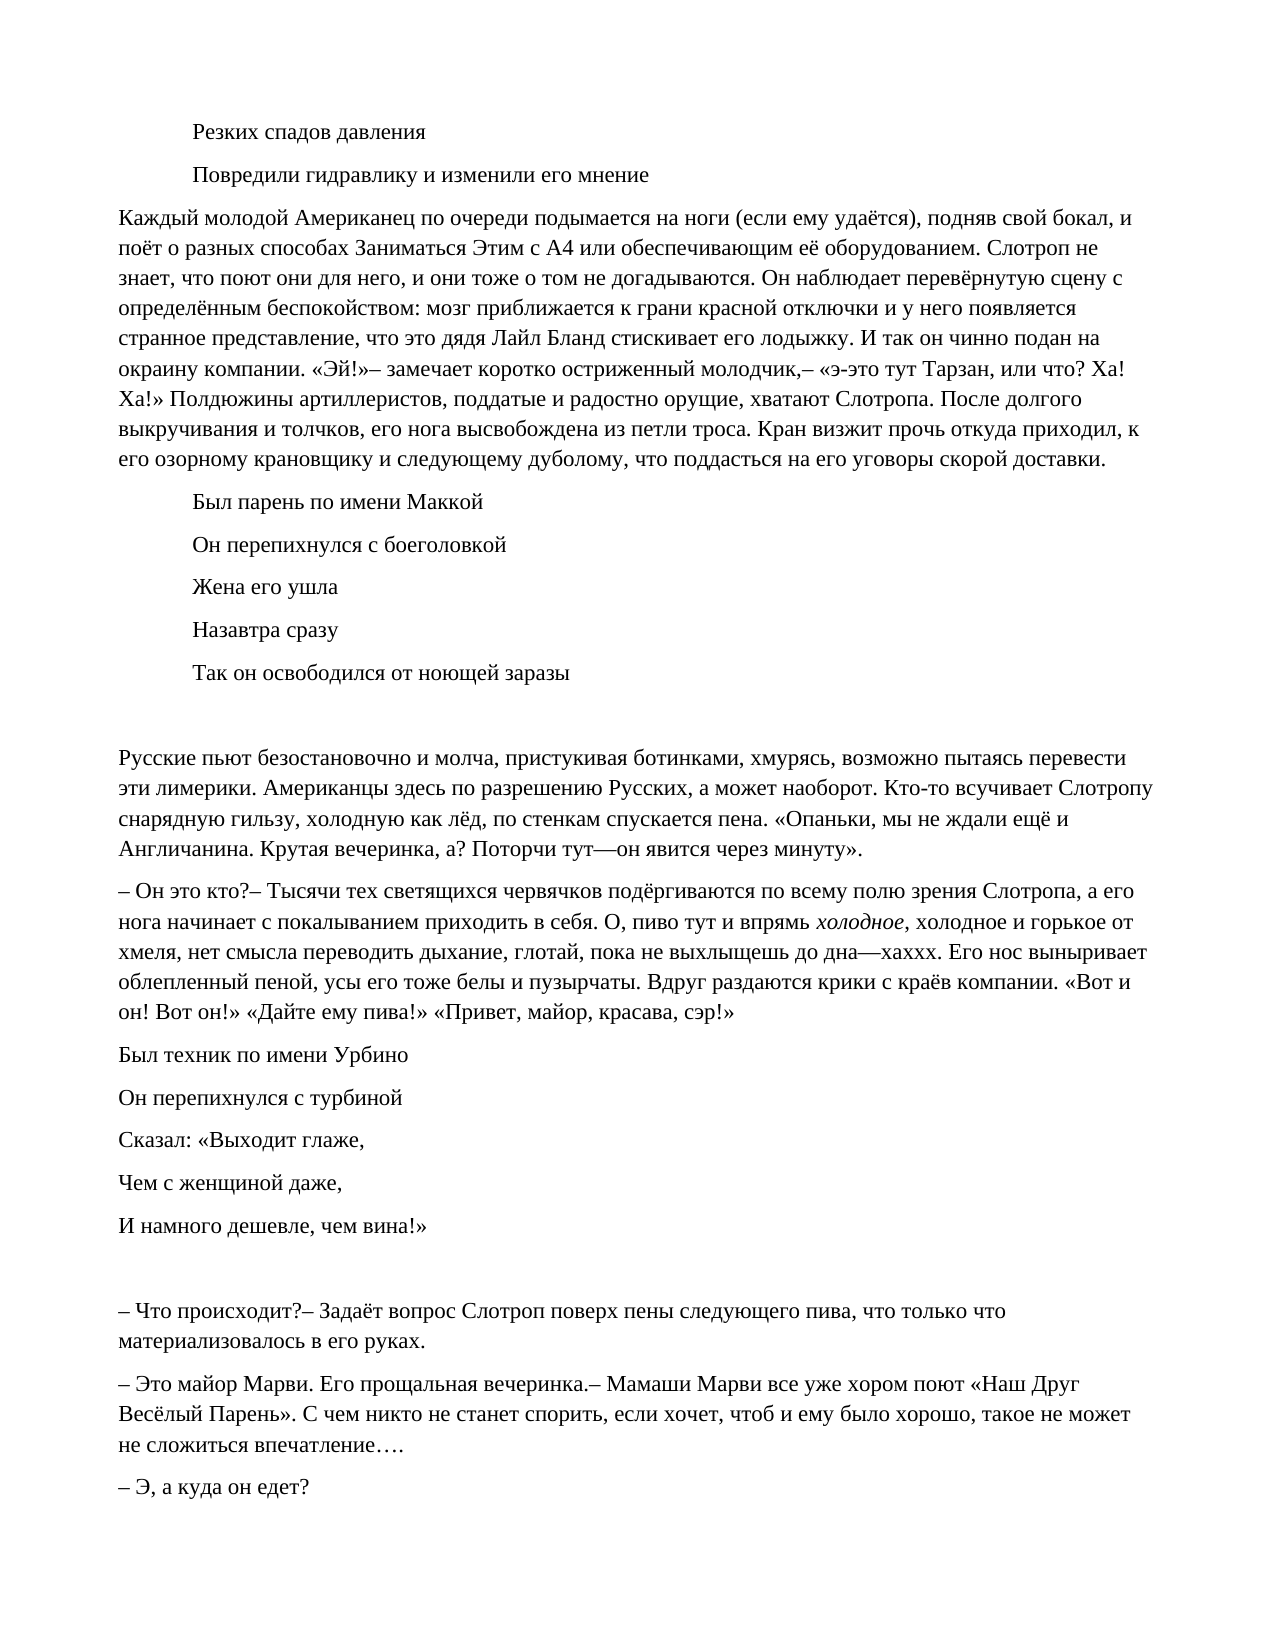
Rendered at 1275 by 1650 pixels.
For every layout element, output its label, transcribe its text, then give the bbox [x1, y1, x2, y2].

text Так он освободился от ноющей заразы [118, 659, 1157, 685]
text Он перепихнулся с боеголовкой [118, 531, 1157, 557]
text Был техник по имени Урбино [118, 1041, 1157, 1067]
text Чем с женщиной даже, [118, 1169, 1157, 1196]
text Повредили гидравлику и изменили его мнение [118, 161, 1157, 187]
text Назавтра сразу [118, 616, 1157, 642]
text Русские пьют безостановочно и молча, пристукивая ботинками, хмурясь, возможно пытаясь перевести эти лимерики. Американцы здесь по разрешению Русских, а может наоборот. Кто-то всучивает Слотропу снарядную гильзу, холодную как лёд, по стенкам спускается пена. «Опаньки, мы не ждали ещё и Англичанина. Крутая вечеринка, а? Поторчи тут—он явится через минуту». [118, 744, 1157, 861]
text Каждый молодой Американец по очереди подымается на ноги (если ему удаётся), подняв свой бокал, и поёт о разных способах Заниматься Этим с А4 или обеспечивающим её оборудованием. Слотроп не знает, что поют они для него, и они тоже о том не догадываются. Он наблюдает перевёрнутую сцену с определённым беспокойством: мозг приближается к грани красной отключки и у него появляется странное представление, что это дядя Лайл Бланд стискивает его лодыжку. И так он чинно подан на окраину компании. «Эй!»– замечает коротко остриженный молодчик,– «э-это тут Тарзан, или что? Ха! Ха!» Полдюжины артиллеристов, поддатые и радостно орущие, хватают Слотропа. После долгого выкручивания и толчков, его нога высвобождена из петли троса. Кран визжит прочь откуда приходил, к его озорному крановщику и следующему дуболому, что поддасться на его уговоры скорой доставки. [118, 203, 1157, 472]
text – Что происходит?– Задаёт вопрос Слотроп поверх пены следующего пива, что только что материализовалось в его руках. [118, 1297, 1157, 1354]
text Жена его ушла [118, 573, 1157, 600]
text Был парень по имени Маккой [118, 488, 1157, 514]
text – Э, а куда он едет? [118, 1473, 1157, 1500]
text – Это майор Марви. Его прощальная вечеринка.– Мамаши Марви все уже хором поют «Наш Друг Весёлый Парень». С чем никто не станет спорить, если хочет, чтоб и ему было хорошо, такое не может не сложиться впечатление…. [118, 1370, 1157, 1457]
text Сказал: «Выходит глаже, [118, 1126, 1157, 1153]
text Он перепихнулся с турбиной [118, 1084, 1157, 1110]
text И намного дешевле, чем вина!» [118, 1212, 1157, 1238]
text – Он это кто?– Тысячи тех светящихся червячков подёргиваются по всему полю зрения Слотропа, а его нога начинает с покалыванием приходить в себя. О, пиво тут и впрямь холодное, холодное и горькое от хмеля, нет смысла переводить дыхание, глотай, пока не выхлыщешь до дна—хаххх. Его нос выныривает облепленный пеной, усы его тоже белы и пузырчаты. Вдруг раздаются крики с краёв компании. «Вот и он! Вот он!» «Дайте ему пива!» «Привет, майор, красава, сэр!» [118, 877, 1157, 1025]
text Резких спадов давления [118, 118, 1157, 144]
